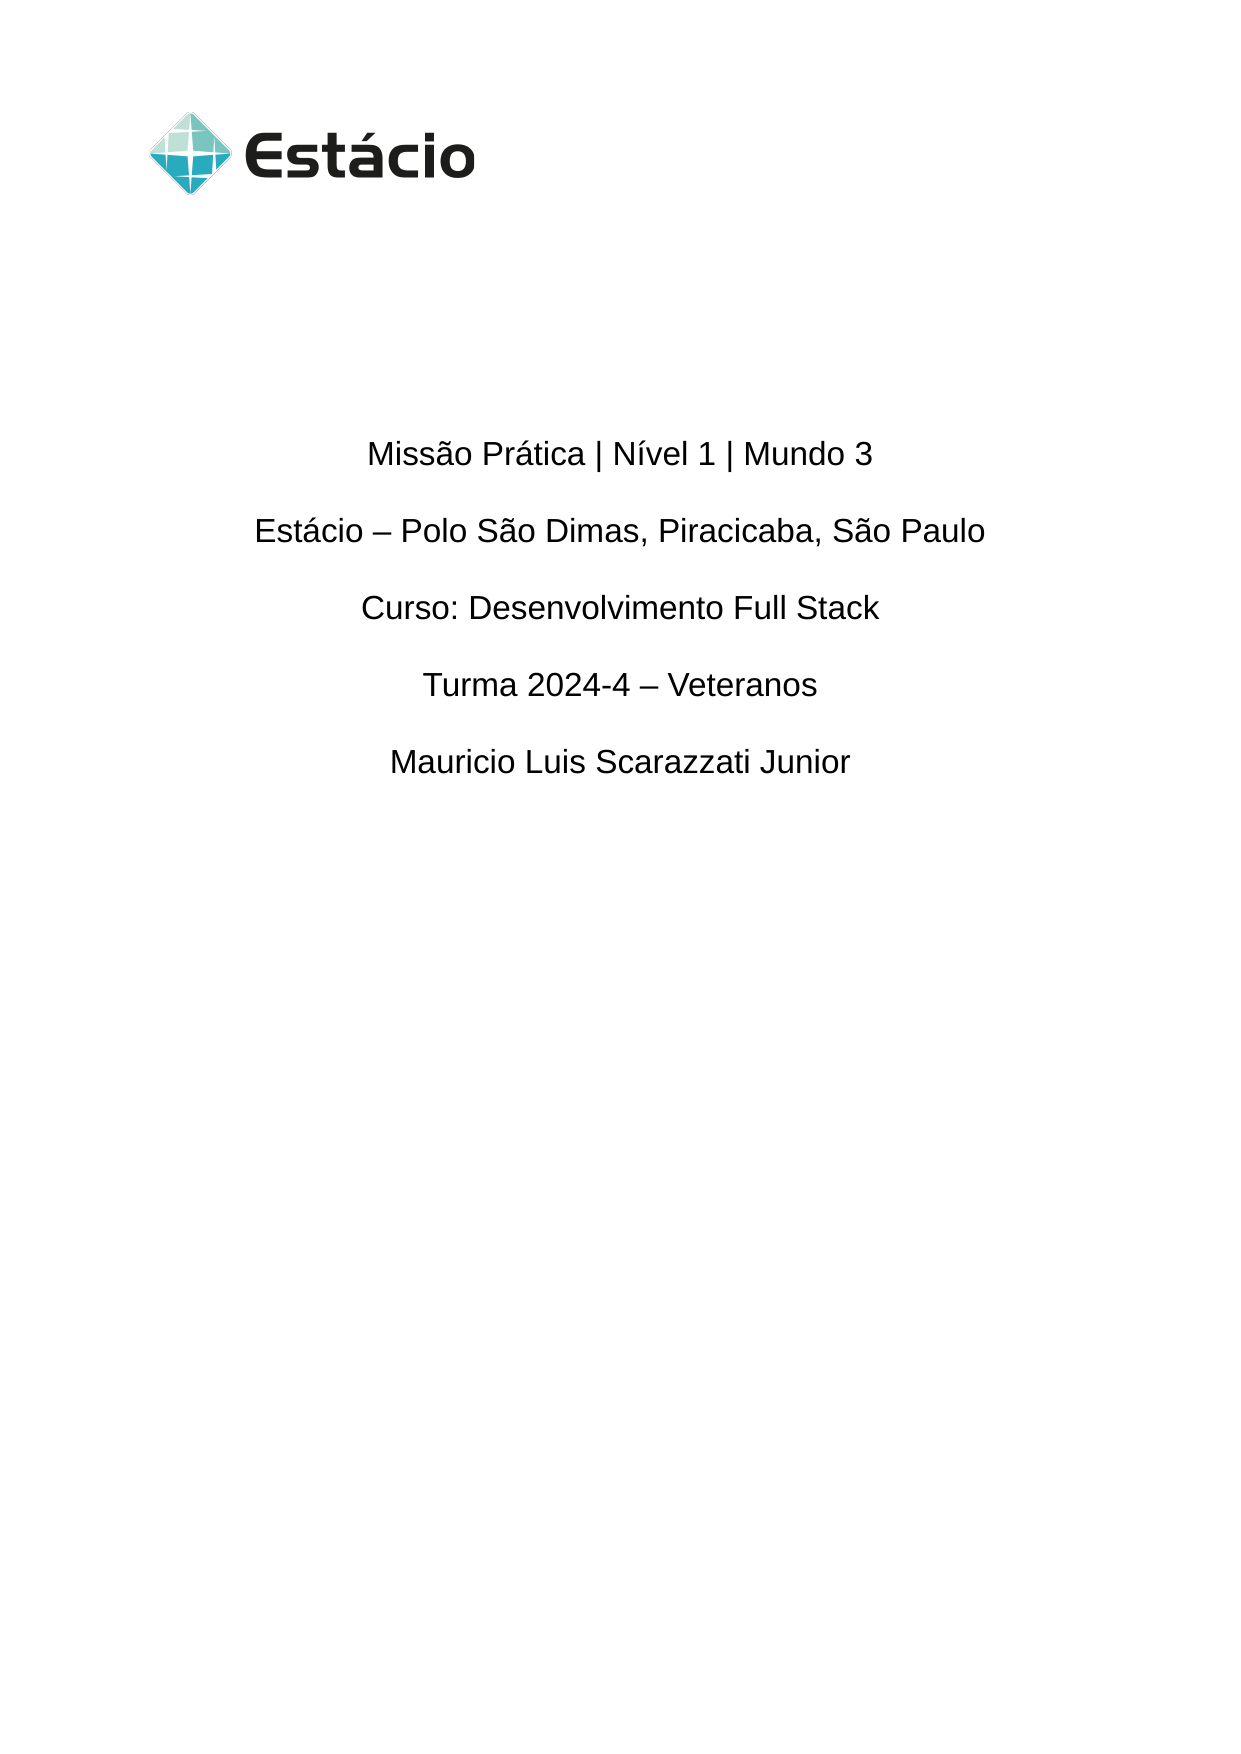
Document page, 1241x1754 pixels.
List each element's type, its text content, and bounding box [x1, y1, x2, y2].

text Mauricio Luis Scarazzati Junior [118, 742, 1122, 780]
picture [149, 112, 475, 195]
text Turma 2024-4 – Veteranos [118, 665, 1122, 703]
text Estácio – Polo São Dimas, Piracicaba, São Paulo [118, 511, 1122, 550]
text Curso: Desenvolvimento Full Stack [118, 588, 1122, 627]
text Missão Prática | Nível 1 | Mundo 3 [118, 434, 1122, 473]
